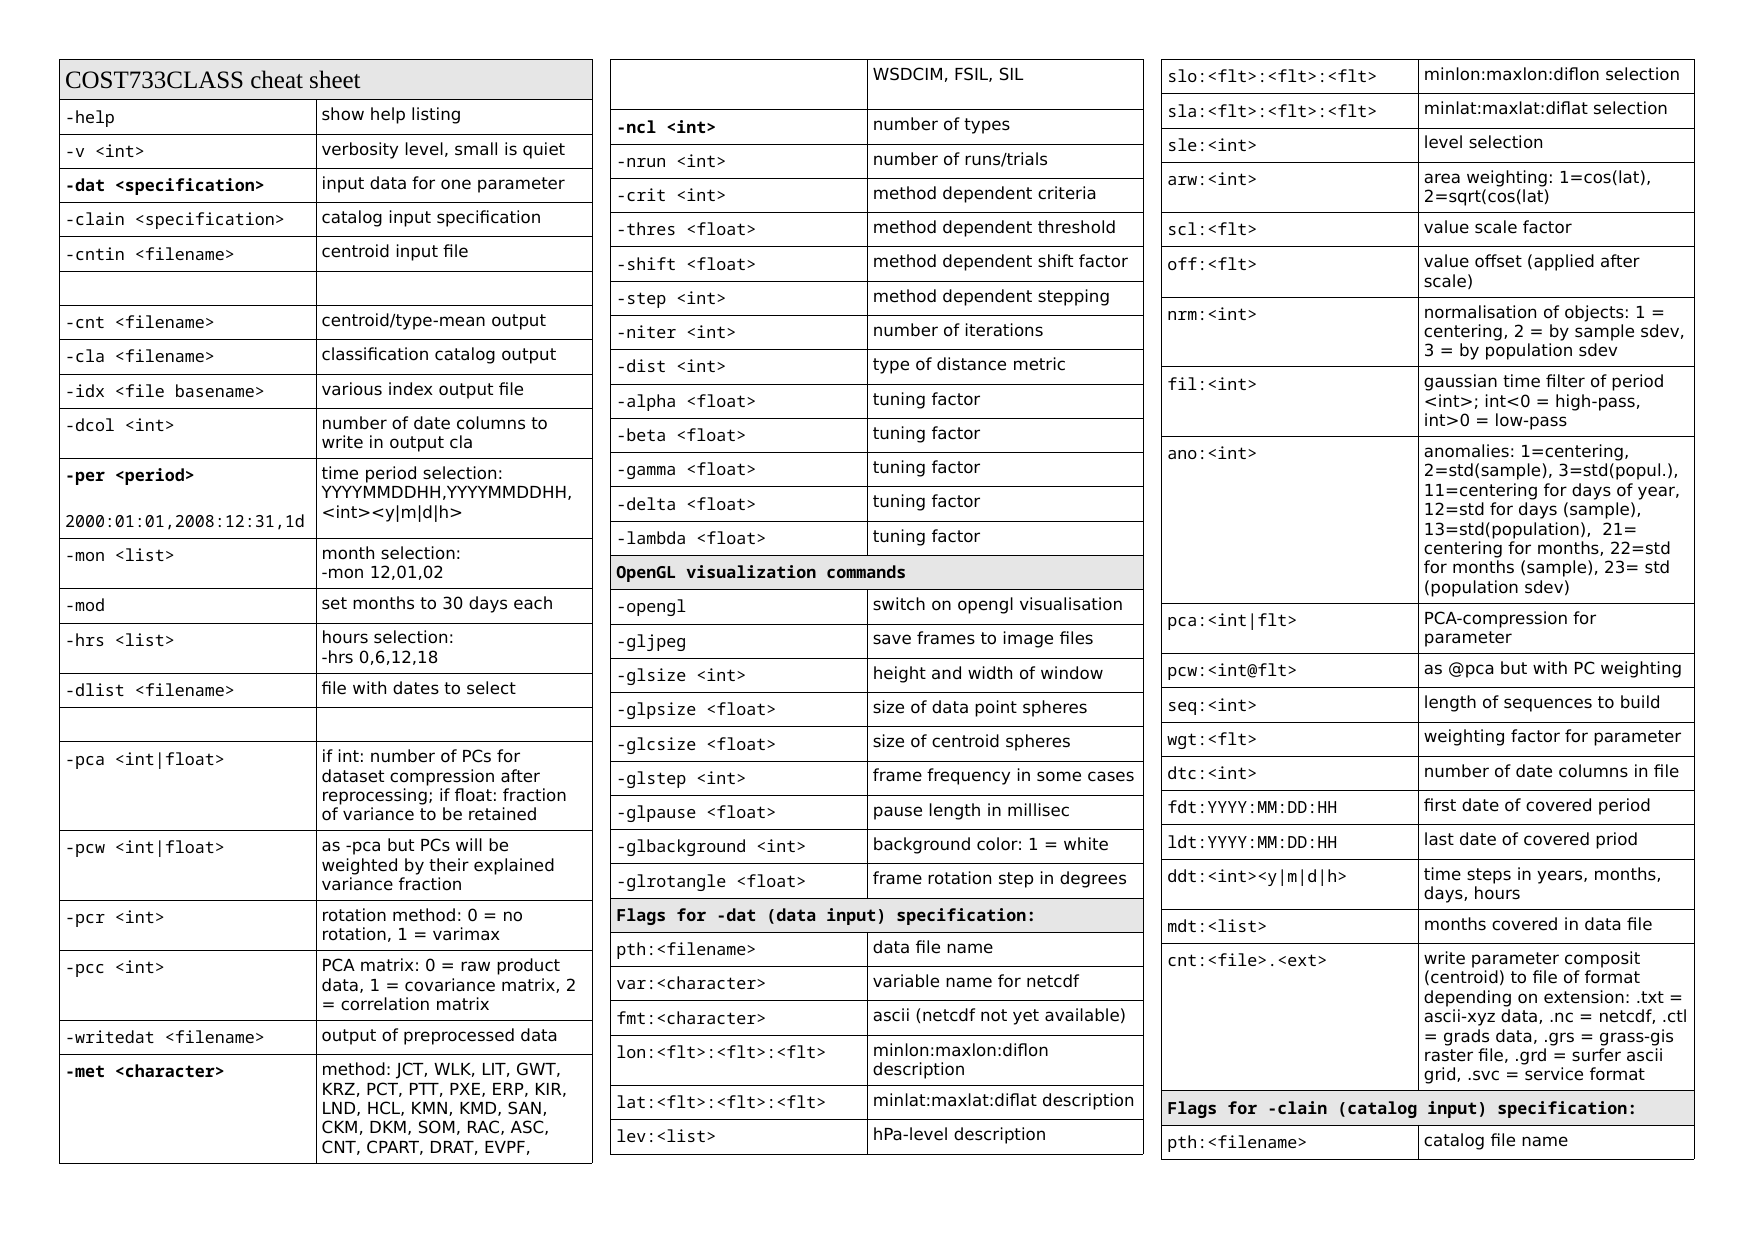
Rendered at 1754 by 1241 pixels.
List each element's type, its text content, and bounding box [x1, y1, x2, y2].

table_cell gaussian time filter of period <int>; int<0 = high-pass, int>0 = low-pass [1419, 367, 1694, 436]
table_cell -pcw <int|float> [60, 831, 316, 900]
table_cell area weighting: 1=cos(lat), 2=sqrt(cos(lat) [1419, 163, 1694, 212]
table_cell -pcr <int> [60, 901, 316, 950]
table_cell show help listing [317, 100, 592, 134]
table_cell minlon:maxlon:diflon selection [1419, 60, 1694, 93]
table_cell first date of covered period [1419, 791, 1694, 824]
table_cell ddt:<int><y|m|d|h> [1162, 860, 1418, 909]
table_cell off:<flt> [1162, 247, 1418, 297]
table_cell output of preprocessed data [317, 1021, 592, 1054]
table_cell -glbackground <int> [611, 830, 867, 863]
table_cell verbosity level, small is quiet [317, 135, 592, 168]
table_cell -dcol <int> [60, 409, 316, 458]
table_cell -nrun <int> [611, 145, 867, 178]
table_cell classification catalog output [317, 340, 592, 373]
table_cell -niter <int> [611, 316, 867, 349]
table_cell background color: 1 = white [868, 830, 1143, 863]
table_cell -glrotangle <float> [611, 864, 867, 898]
table_cell -cnt <filename> [60, 306, 316, 339]
table_cell -dat <specification> [60, 169, 316, 202]
table_cell frame rotation step in degrees [868, 864, 1143, 898]
table_cell centroid/type-mean output [317, 306, 592, 339]
table_cell sla:<flt>:<flt>:<flt> [1162, 94, 1418, 128]
table_cell lon:<flt>:<flt>:<flt> [611, 1036, 867, 1085]
table_cell ldt:YYYY:MM:DD:HH [1162, 825, 1418, 859]
table_cell fdt:YYYY:MM:DD:HH [1162, 791, 1418, 824]
table_cell method dependent criteria [868, 179, 1143, 212]
table_cell -glpause <float> [611, 796, 867, 829]
table_cell write parameter composit (centroid) to file of format depending on extension: .txt = ascii-xyz data, .nc = netcdf, .ctl = grads data, .grs = grass-gis raster file, .grd = surfer ascii grid, .svc = service format [1419, 944, 1694, 1090]
table_cell length of sequences to build [1419, 688, 1694, 722]
table_cell frame frequency in some cases [868, 762, 1143, 795]
table_cell arw:<int> [1162, 163, 1418, 212]
table_cell [60, 708, 316, 741]
table_cell pcw:<int@flt> [1162, 654, 1418, 687]
table_cell [60, 272, 316, 305]
table_cell tuning factor [868, 385, 1143, 418]
table_cell number of runs/trials [868, 145, 1143, 178]
table_cell method: JCT, WLK, LIT, GWT, KRZ, PCT, PTT, PXE, ERP, KIR, LND, HCL, KMN, KMD, SAN, CKM, DKM, SOM, RAC, ASC, CNT, CPART, DRAT, EVPF, [317, 1055, 592, 1163]
table_cell var:<character> [611, 967, 867, 1000]
table_cell minlat:maxlat:diflat description [868, 1086, 1143, 1119]
table_cell -idx <file basename> [60, 375, 316, 408]
table_cell value scale factor [1419, 213, 1694, 246]
table_cell month selection: -mon 12,01,02 [317, 539, 592, 588]
table_cell last date of covered priod [1419, 825, 1694, 859]
table_cell as -pca but PCs will be weighted by their explained variance fraction [317, 831, 592, 900]
table_cell [611, 60, 867, 109]
table_cell [317, 708, 592, 741]
table_cell tuning factor [868, 419, 1143, 452]
table_cell -mod [60, 589, 316, 622]
table_cell height and width of window [868, 659, 1143, 692]
table_cell tuning factor [868, 487, 1143, 521]
table_header COST733CLASS cheat sheet [60, 60, 592, 99]
table_cell scl:<flt> [1162, 213, 1418, 246]
table_cell ascii (netcdf not yet available) [868, 1001, 1143, 1035]
table_cell -dlist <filename> [60, 674, 316, 707]
table_cell PCA-compression for parameter [1419, 604, 1694, 653]
table_cell switch on opengl visualisation [868, 590, 1143, 623]
table_cell -beta <float> [611, 419, 867, 452]
table_cell size of data point spheres [868, 693, 1143, 726]
table_cell -dist <int> [611, 350, 867, 383]
table_cell -crit <int> [611, 179, 867, 212]
table_cell file with dates to select [317, 674, 592, 707]
table_cell -pcc <int> [60, 951, 316, 1020]
table_cell -delta <float> [611, 487, 867, 521]
table_cell -v <int> [60, 135, 316, 168]
table_cell -glsize <int> [611, 659, 867, 692]
table_cell variable name for netcdf [868, 967, 1143, 1000]
table_cell -mon <list> [60, 539, 316, 588]
table_cell minlat:maxlat:diflat selection [1419, 94, 1694, 128]
table_cell data file name [868, 933, 1143, 966]
table_cell set months to 30 days each [317, 589, 592, 622]
table_cell lev:<list> [611, 1120, 867, 1153]
table_cell -hrs <list> [60, 624, 316, 673]
table_cell wgt:<flt> [1162, 723, 1418, 756]
table_cell various index output file [317, 375, 592, 408]
table_cell as @pca but with PC weighting [1419, 654, 1694, 687]
table_cell fmt:<character> [611, 1001, 867, 1035]
table_cell level selection [1419, 129, 1694, 162]
table_cell value offset (applied after scale) [1419, 247, 1694, 297]
table_cell pth:<filename> [1162, 1126, 1418, 1159]
table_cell size of centroid spheres [868, 727, 1143, 761]
table_cell catalog file name [1419, 1126, 1694, 1159]
table_cell -ncl <int> [611, 110, 867, 144]
table_cell -gljpeg [611, 625, 867, 658]
table_cell method dependent threshold [868, 213, 1143, 246]
table_cell method dependent stepping [868, 282, 1143, 315]
table_cell minlon:maxlon:diflon description [868, 1036, 1143, 1085]
table_cell pca:<int|flt> [1162, 604, 1418, 653]
table_cell ano:<int> [1162, 437, 1418, 603]
table_cell normalisation of objects: 1 = centering, 2 = by sample sdev, 3 = by population sdev [1419, 298, 1694, 366]
table_cell mdt:<list> [1162, 910, 1418, 943]
table_cell time steps in years, months, days, hours [1419, 860, 1694, 909]
table_cell hPa-level description [868, 1120, 1143, 1153]
table_cell catalog input specification [317, 203, 592, 236]
table_cell -glcsize <float> [611, 727, 867, 761]
table_cell -shift <float> [611, 247, 867, 281]
table_cell method dependent shift factor [868, 247, 1143, 281]
table_cell -thres <float> [611, 213, 867, 246]
table_cell rotation method: 0 = no rotation, 1 = varimax [317, 901, 592, 950]
table_cell -opengl [611, 590, 867, 623]
table_cell Flags for -dat (data input) specification: [611, 899, 1143, 932]
table_cell tuning factor [868, 453, 1143, 486]
table_cell slo:<flt>:<flt>:<flt> [1162, 60, 1418, 93]
table_cell -clain <specification> [60, 203, 316, 236]
table_cell sle:<int> [1162, 129, 1418, 162]
table_cell tuning factor [868, 522, 1143, 555]
table_cell time period selection: YYYYMMDDHH,YYYYMMDDHH,<int><y|m|d|h> [317, 459, 592, 538]
table_cell -step <int> [611, 282, 867, 315]
table_cell -writedat <filename> [60, 1021, 316, 1054]
table_cell pth:<filename> [611, 933, 867, 966]
table_cell -cla <filename> [60, 340, 316, 373]
table_cell -glpsize <float> [611, 693, 867, 726]
table_cell WSDCIM, FSIL, SIL [868, 60, 1143, 109]
table_cell number of date columns to write in output cla [317, 409, 592, 458]
table_cell -cntin <filename> [60, 237, 316, 271]
table_cell fil:<int> [1162, 367, 1418, 436]
table_cell save frames to image files [868, 625, 1143, 658]
table_cell PCA matrix: 0 = raw product data, 1 = covariance matrix, 2 = correlation matrix [317, 951, 592, 1020]
table_cell -gamma <float> [611, 453, 867, 486]
table_cell -glstep <int> [611, 762, 867, 795]
table_cell type of distance metric [868, 350, 1143, 383]
table_cell seq:<int> [1162, 688, 1418, 722]
table_cell nrm:<int> [1162, 298, 1418, 366]
table_cell cnt:<file>.<ext> [1162, 944, 1418, 1090]
table_cell dtc:<int> [1162, 757, 1418, 790]
table_cell [317, 272, 592, 305]
table_cell -pca <int|float> [60, 742, 316, 830]
table_cell anomalies: 1=centering, 2=std(sample), 3=std(popul.), 11=centering for days of year, 12=std for days (sample), 13=std(population), 21= centering for months, 22=std for months (sample), 23= std (population sdev) [1419, 437, 1694, 603]
table_cell OpenGL visualization commands [611, 556, 1143, 589]
table_cell months covered in data file [1419, 910, 1694, 943]
table_cell -help [60, 100, 316, 134]
table_cell hours selection: -hrs 0,6,12,18 [317, 624, 592, 673]
table_cell centroid input file [317, 237, 592, 271]
table_cell -lambda <float> [611, 522, 867, 555]
table_cell lat:<flt>:<flt>:<flt> [611, 1086, 867, 1119]
table_cell number of types [868, 110, 1143, 144]
table_cell number of iterations [868, 316, 1143, 349]
table_cell input data for one parameter [317, 169, 592, 202]
table_cell Flags for -clain (catalog input) specification: [1162, 1091, 1694, 1125]
table_cell -alpha <float> [611, 385, 867, 418]
table_cell if int: number of PCs for dataset compression after reprocessing; if float: fraction of variance to be retained [317, 742, 592, 830]
table_cell pause length in millisec [868, 796, 1143, 829]
table_cell number of date columns in file [1419, 757, 1694, 790]
table_cell -met <character> [60, 1055, 316, 1163]
table_cell weighting factor for parameter [1419, 723, 1694, 756]
table_cell -per <period> 2000:01:01,2008:12:31,1d [60, 459, 316, 538]
